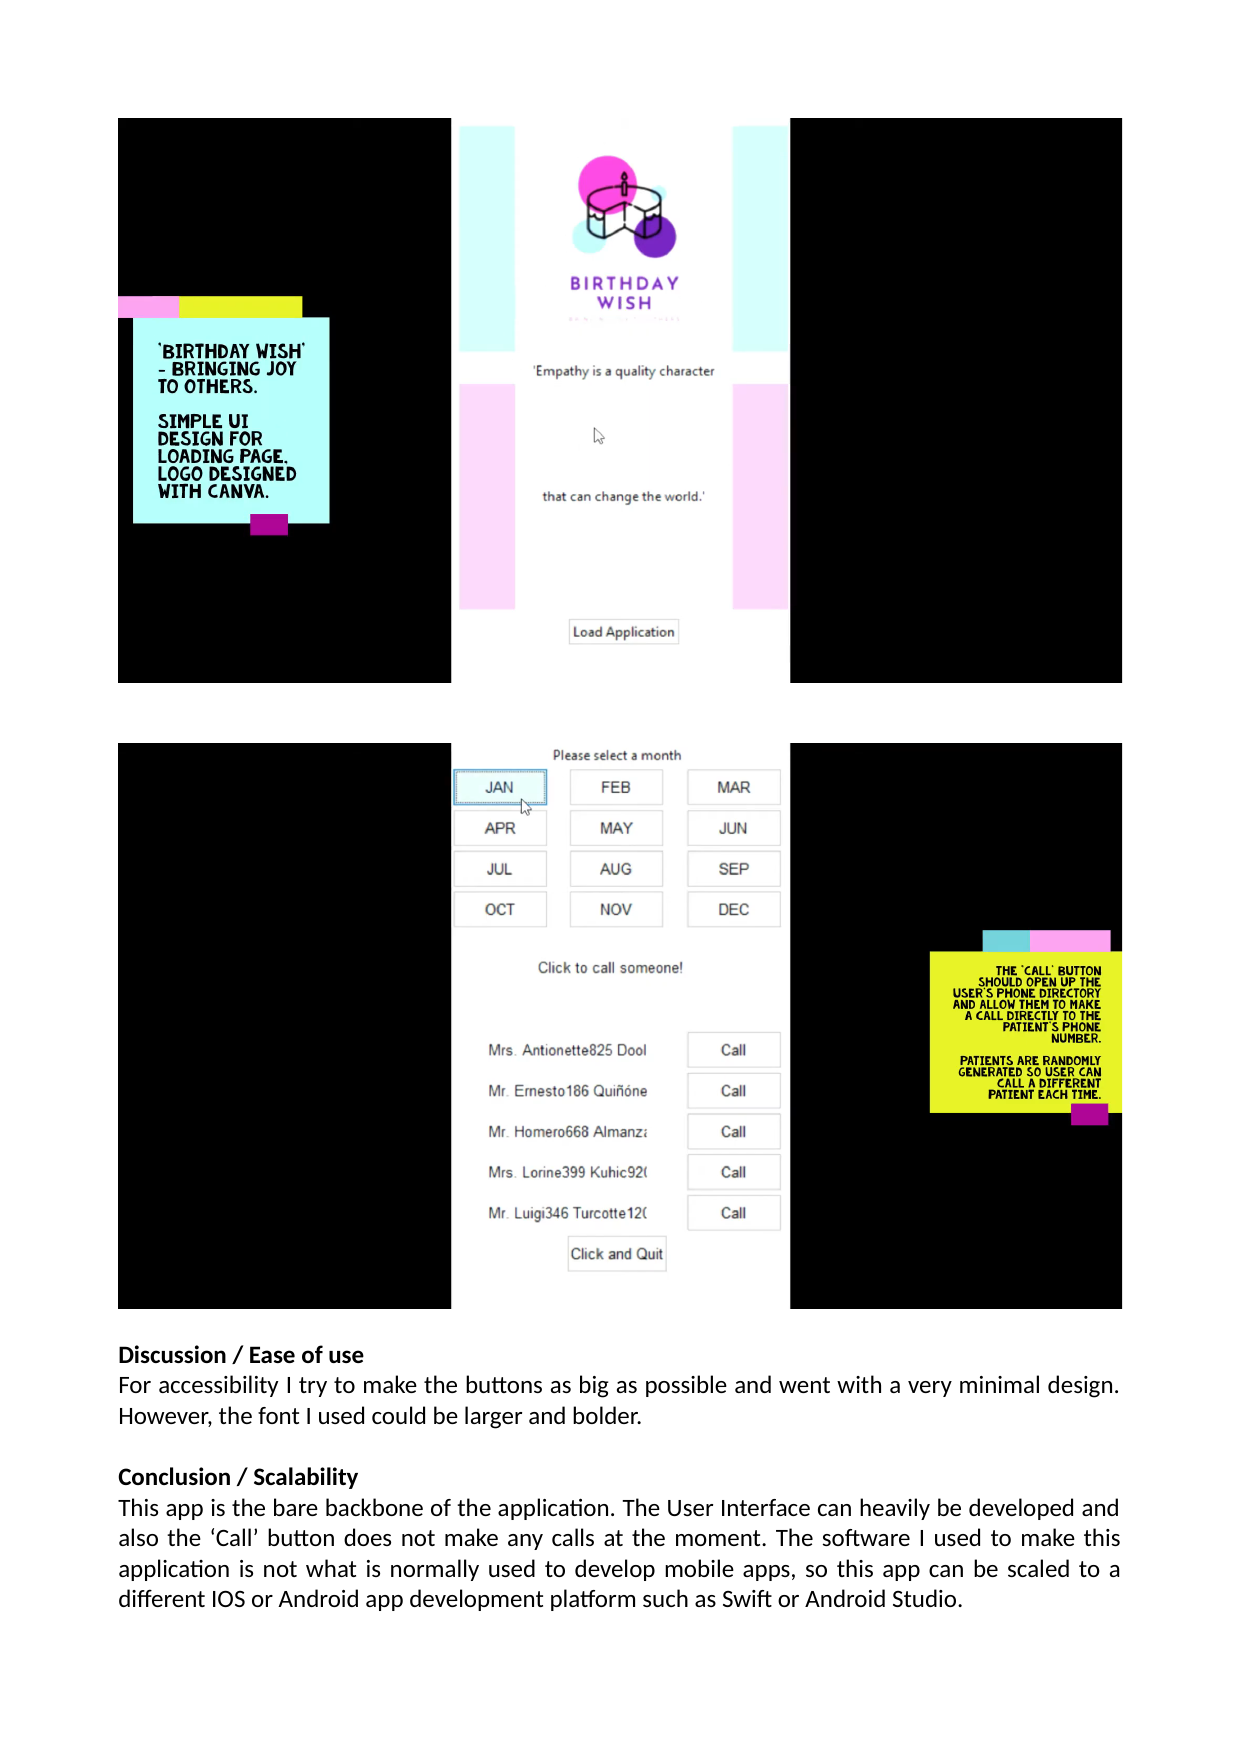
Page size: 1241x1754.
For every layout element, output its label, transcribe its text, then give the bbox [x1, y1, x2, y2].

text This app is the bare backbone of the application. The User Interface can heavily be developed and also the ‘Call’ button does not make any calls at the moment. The software I used to make this application is not what is normally used to develop mobile apps, so this app can be scaled to a different IOS or Android app development platform such as Swift or Android Studio. [118, 1492, 1122, 1614]
picture [118, 118, 1123, 683]
picture [118, 743, 1123, 1309]
text For accessibility I try to make the buttons as big as possible and went with a very minimal design. However, the font I used could be larger and bolder. [118, 1369, 1122, 1431]
text Conclusion / Scalability [118, 1461, 1122, 1492]
text Discussion / Ease of use [118, 1339, 1122, 1369]
